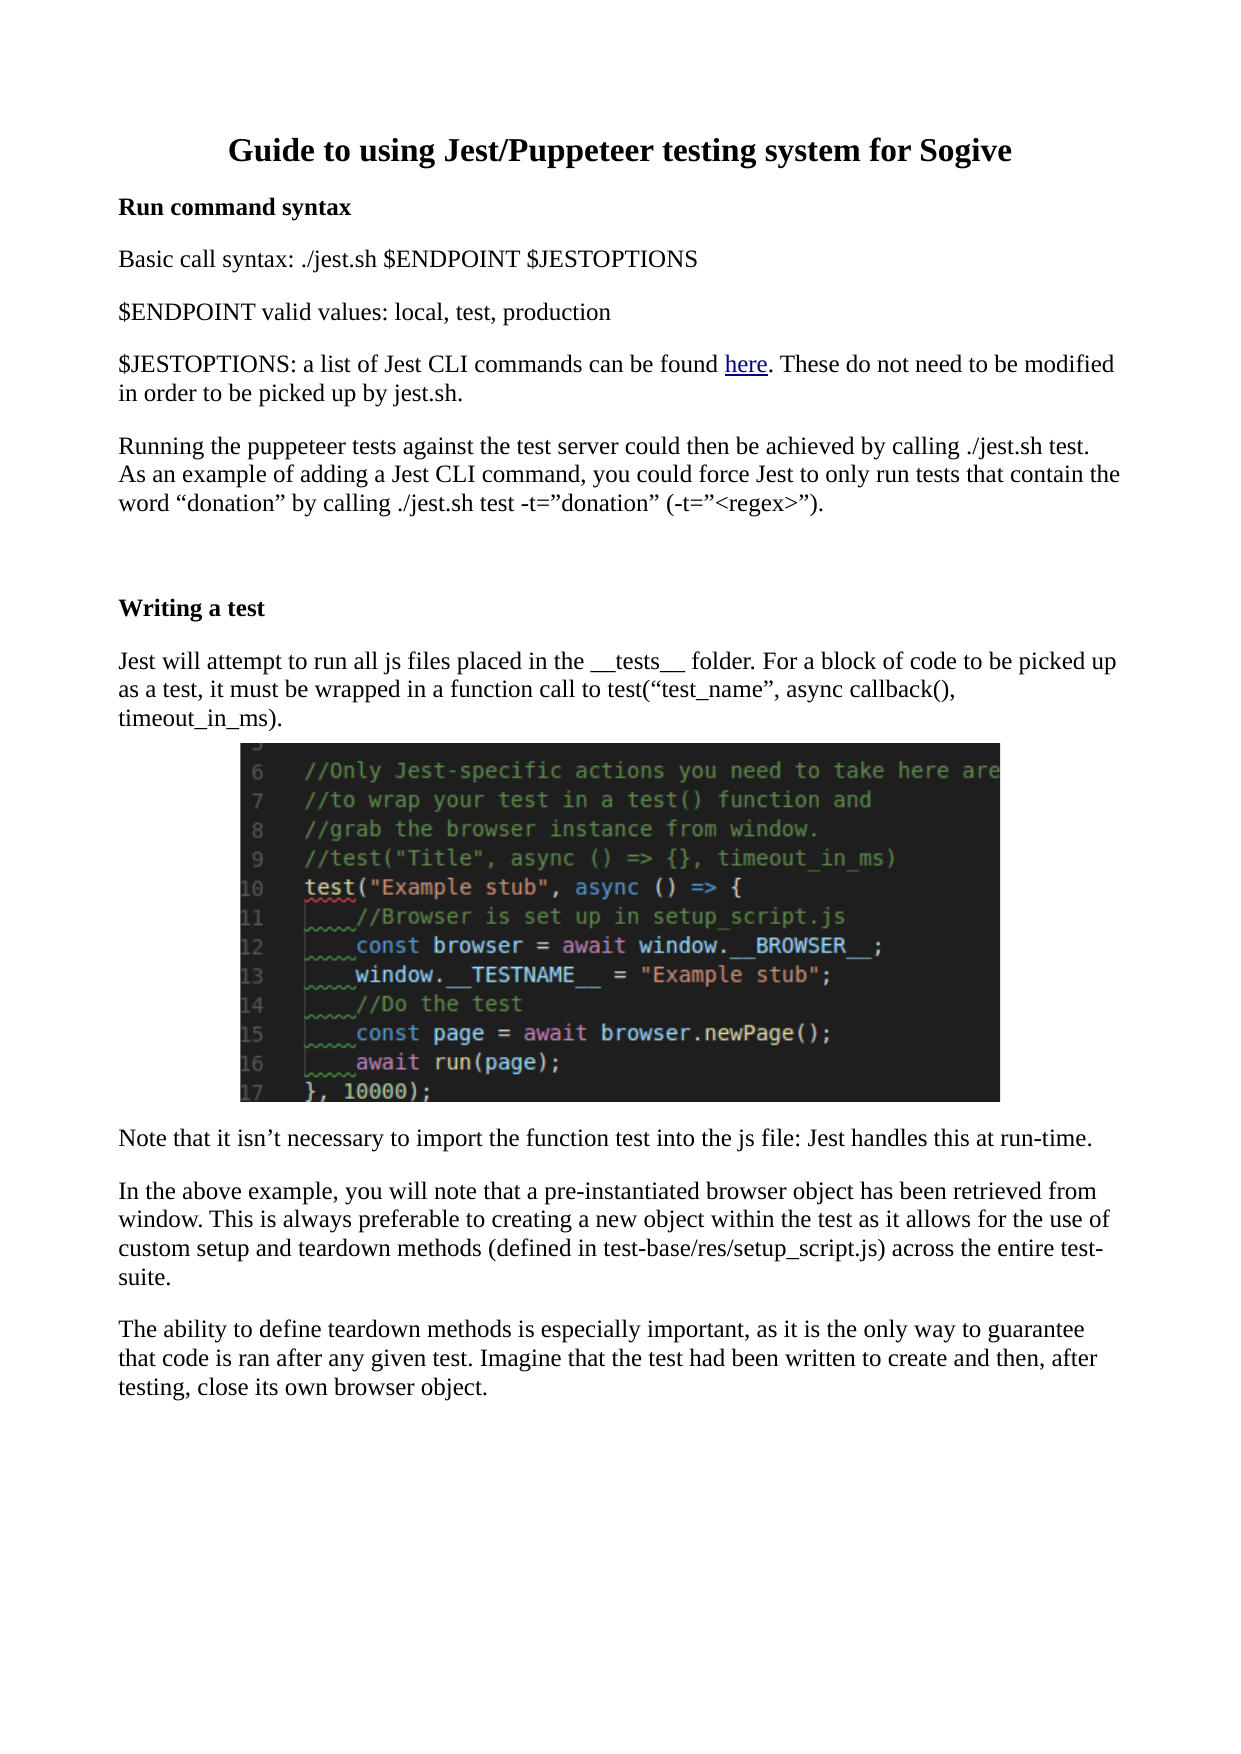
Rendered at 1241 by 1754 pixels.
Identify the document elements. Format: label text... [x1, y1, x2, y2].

text Basic call syntax: ./jest.sh $ENDPOINT $JESTOPTIONS [118, 244, 1122, 273]
text Running the puppeteer tests against the test server could then be achieved by calling ./jest.sh test. As an example of adding a Jest CLI command, you could force Jest to only run tests that contain the word “donation” by calling ./jest.sh test -t=”donation” (-t=”<regex>”). [118, 431, 1122, 517]
text $JESTOPTIONS: a list of Jest CLI commands can be found here. These do not need to be modified in order to be picked up by jest.sh. [118, 349, 1122, 407]
text The ability to define teardown methods is especially important, as it is the only way to guarantee that code is ran after any given test. Imagine that the test had been written to create and then, after testing, close its own browser object. [118, 1314, 1122, 1401]
text Guide to using Jest/Puppeteer testing system for Sogive [118, 130, 1122, 168]
text Writing a test [118, 593, 1122, 622]
text $ENDPOINT valid values: local, test, production [118, 297, 1122, 326]
text Jest will attempt to run all js files placed in the __tests__ folder. For a block of code to be picked up as a test, it must be wrapped in a function call to test(“test_name”, async callback(), timeout_in_ms). [118, 646, 1122, 732]
text Run command syntax [118, 192, 1122, 221]
picture [240, 743, 1001, 1102]
text Note that it isn’t necessary to import the function test into the js file: Jest handles this at run-time. [118, 1123, 1122, 1152]
text In the above example, you will note that a pre-instantiated browser object has been retrieved from window. This is always preferable to creating a new object within the test as it allows for the use of custom setup and teardown methods (defined in test-base/res/setup_script.js) across the entire test-suite. [118, 1176, 1122, 1291]
